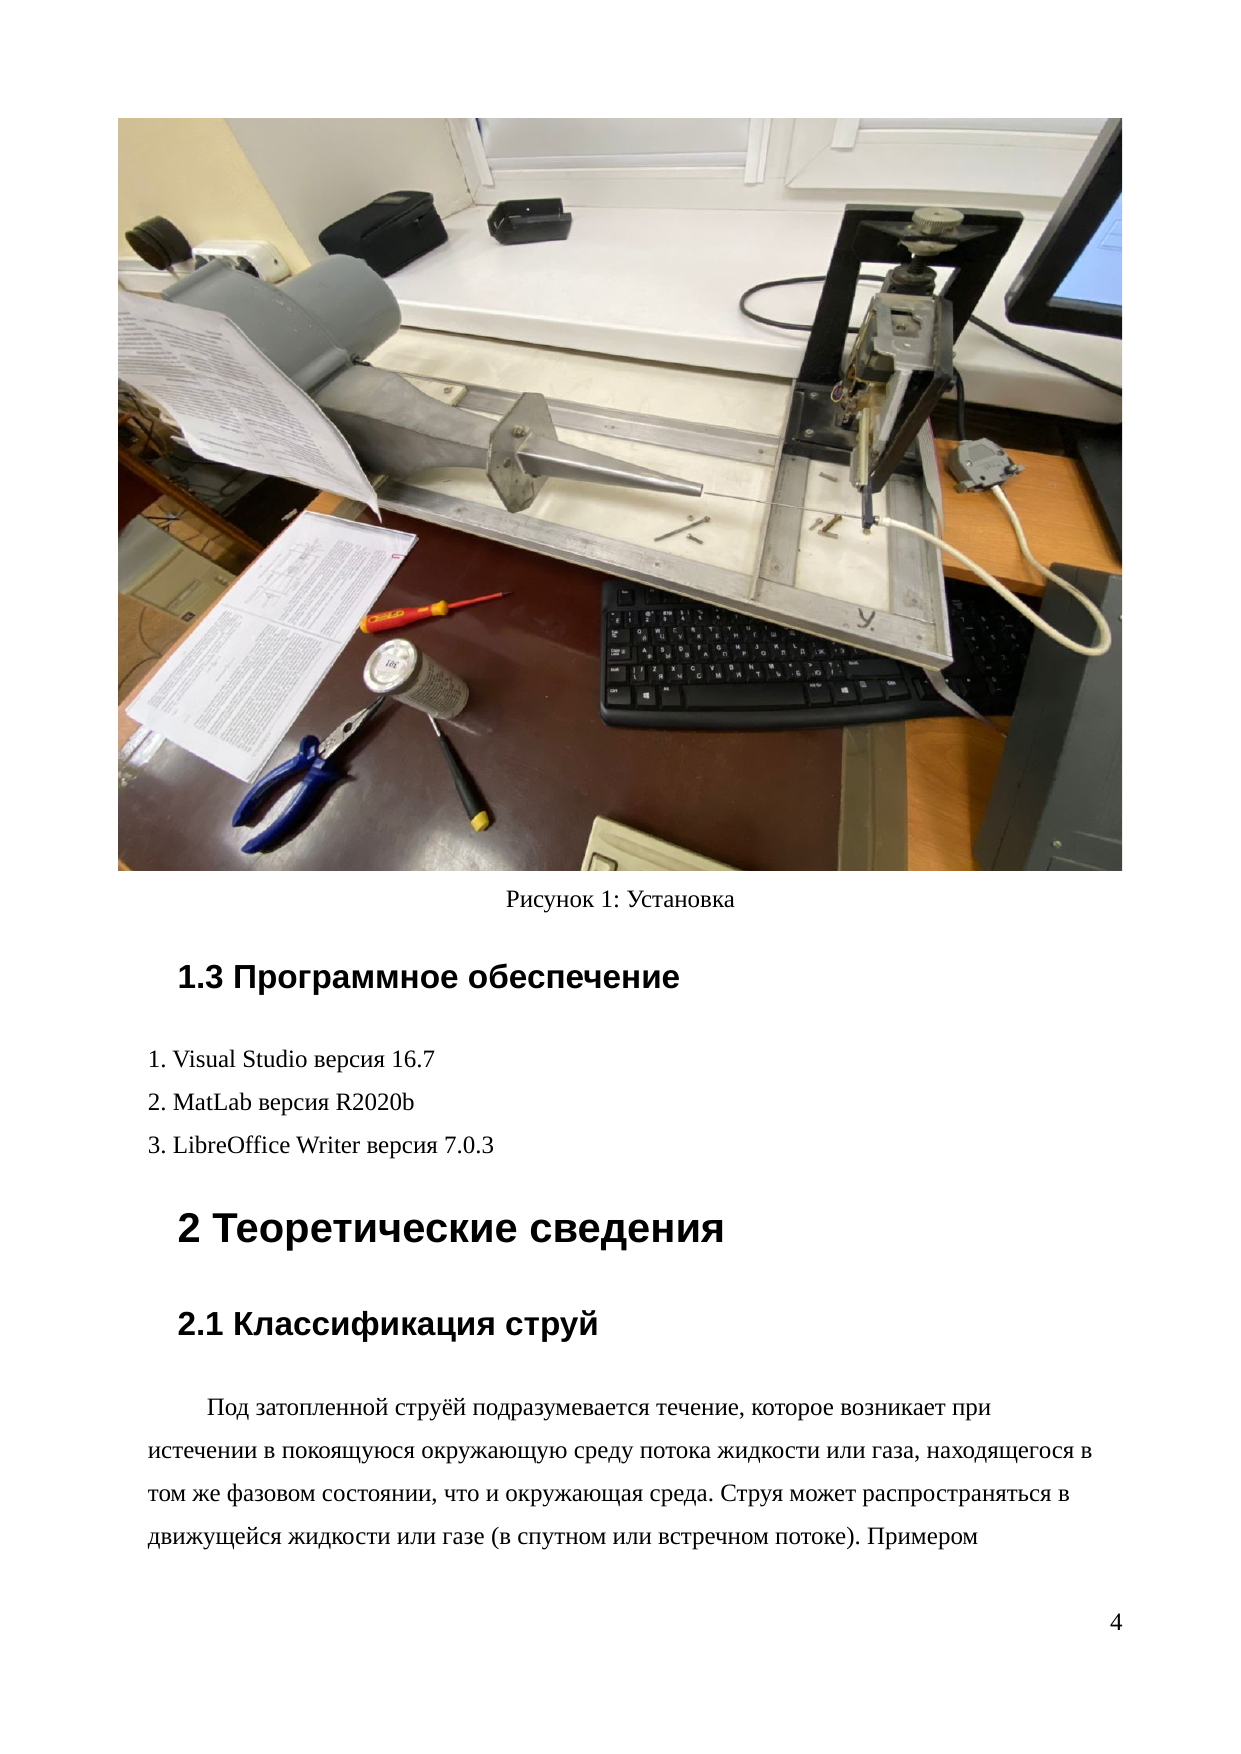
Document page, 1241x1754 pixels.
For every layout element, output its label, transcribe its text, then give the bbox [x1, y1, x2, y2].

text Под затопленной струёй подразумевается течение, которое возникает при истечении в покоящуюся окружающую среду потока жидкости или газа, находящегося в том же фазовом состоянии, что и окружающая среда. Струя может распространяться в движущейся жидкости или газе (в спутном или встречном потоке). Примером [148, 1392, 1093, 1550]
subtitle Программное обеспечение [118, 957, 1122, 996]
subtitle Теоретические сведения [118, 1203, 1122, 1251]
text 1. Visual Studio версия 16.7 [148, 1044, 1093, 1073]
subtitle Классификация струй [118, 1304, 1122, 1343]
picture [118, 118, 1123, 871]
text Рисунок 1: Установка [118, 871, 1122, 913]
text 3. LibreOffice Writer версия 7.0.3 [148, 1131, 1093, 1159]
text 2. MatLab версия R2020b [148, 1087, 1093, 1116]
